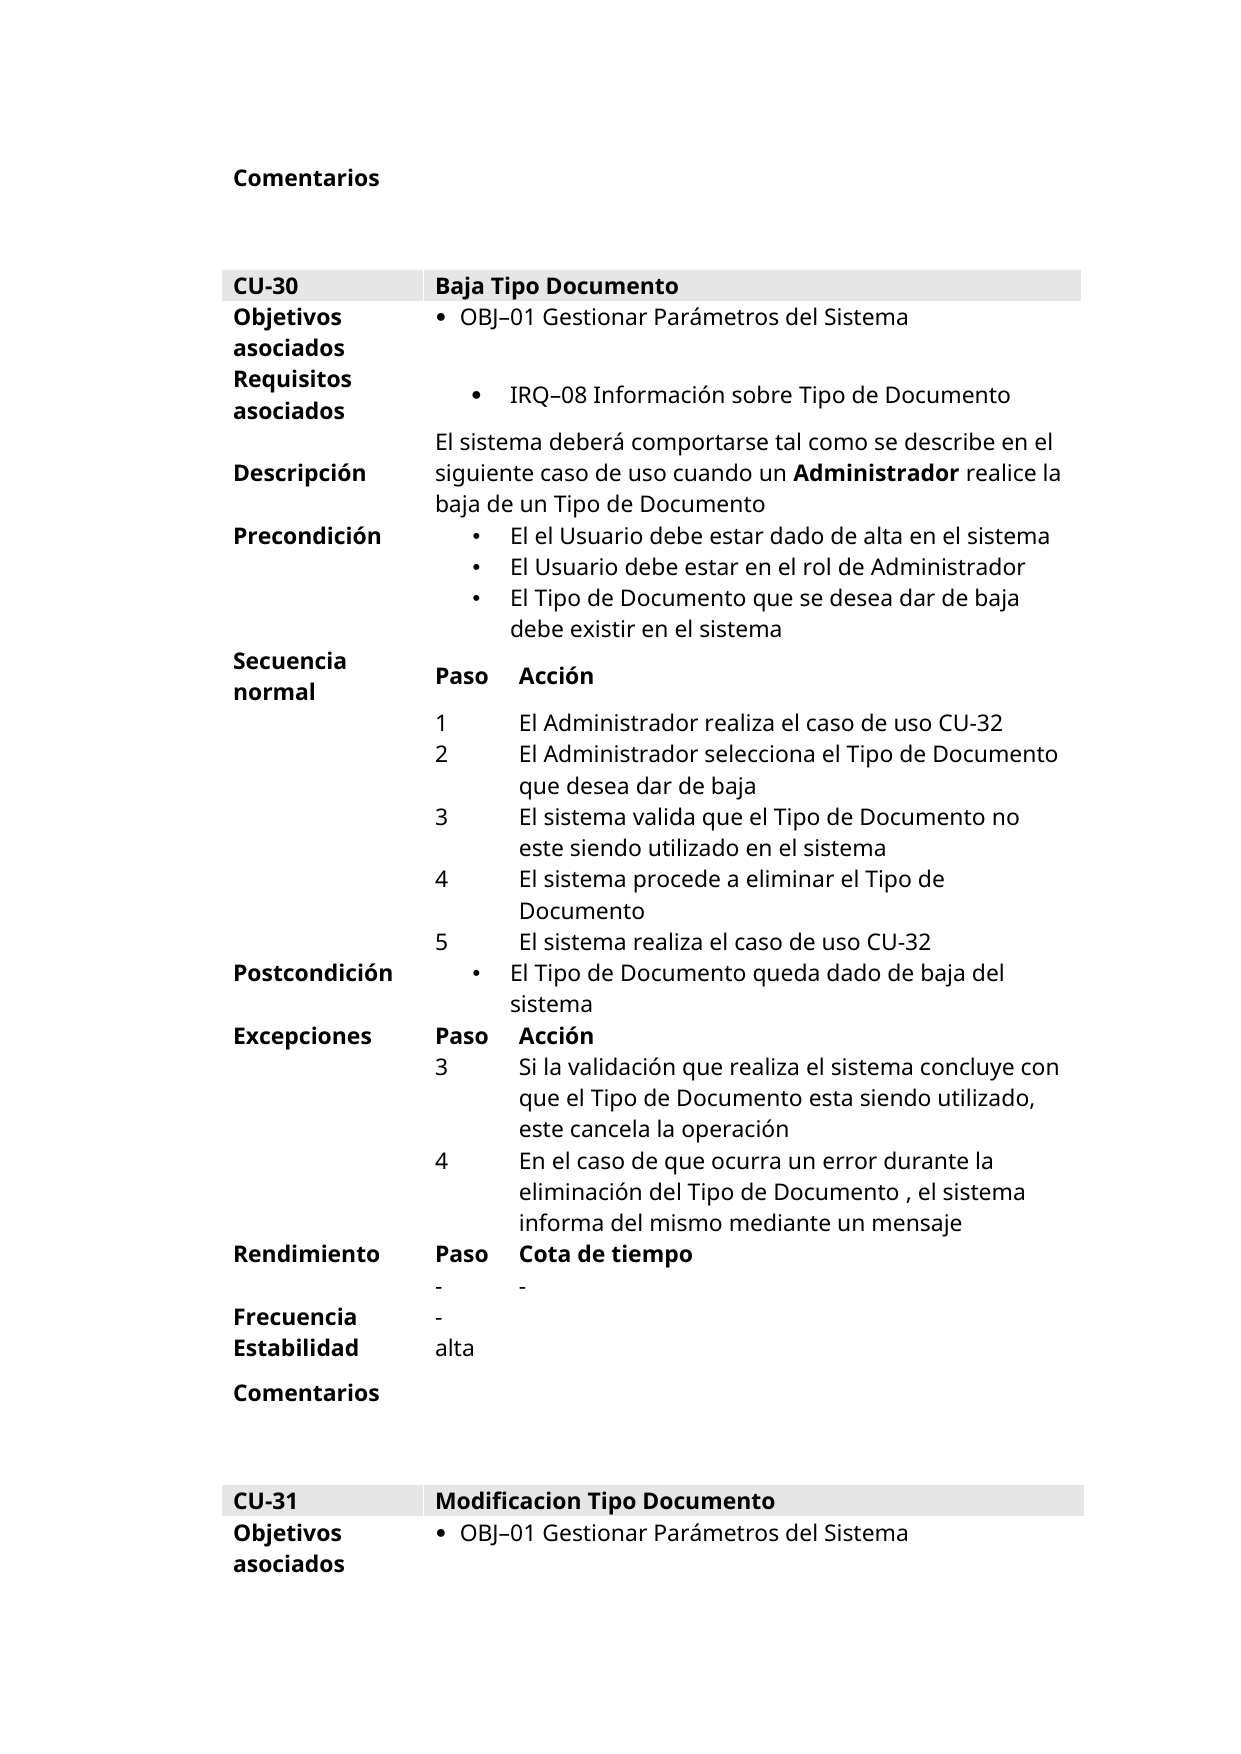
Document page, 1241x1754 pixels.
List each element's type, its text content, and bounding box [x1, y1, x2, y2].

table_cell Paso [424, 1020, 507, 1051]
table_header CU-31 [222, 1485, 423, 1516]
table_cell alta [424, 1332, 1081, 1363]
table_header Baja Tipo Documento [424, 270, 1081, 301]
table_cell Comentarios [222, 148, 423, 207]
table_cell El sistema valida que el Tipo de Documento no este siendo utilizado en el sistema [508, 801, 1081, 863]
table_cell Descripción [222, 426, 423, 519]
table_cell 2 [424, 738, 507, 801]
table_cell [222, 1270, 423, 1301]
table_cell Secuencia normal [222, 645, 423, 707]
table_cell [222, 1051, 423, 1238]
table_cell El Administrador selecciona el Tipo de Documento que desea dar de baja [508, 738, 1081, 801]
table_cell Paso [424, 1238, 507, 1269]
table_cell [424, 148, 1081, 207]
table_cell En el caso de que ocurra un error durante la eliminación del Tipo de Documento , el sistema informa del mismo mediante un mensaje [508, 1145, 1081, 1238]
table_header CU-30 [222, 270, 423, 301]
table_cell El el Usuario debe estar dado de alta en el sistema El Usuario debe estar en el rol de Administrador El Tipo de Documento que se desea dar de baja debe existir en el sistema [424, 520, 1081, 644]
table_cell 4 [424, 1145, 507, 1238]
table_cell El Tipo de Documento queda dado de baja del sistema [424, 957, 1081, 1019]
table_cell El Administrador realiza el caso de uso CU-32 [508, 707, 1081, 738]
table_cell Estabilidad [222, 1332, 423, 1363]
table_cell El sistema procede a eliminar el Tipo de Documento [508, 863, 1081, 926]
table_cell Precondición [222, 520, 423, 644]
table_cell 4 [424, 863, 507, 926]
table_cell Cota de tiempo [508, 1238, 1081, 1269]
table_header Modificacion Tipo Documento [424, 1485, 1084, 1516]
table_cell [222, 707, 423, 957]
table_cell OBJ–01 Gestionar Parámetros del Sistema [424, 1516, 1084, 1579]
table_cell Requisitos asociados [222, 363, 423, 426]
table_cell Si la validación que realiza el sistema concluye con que el Tipo de Documento esta siendo utilizado, este cancela la operación [508, 1051, 1081, 1144]
table_cell Postcondición [222, 957, 423, 1019]
table_cell - [508, 1270, 1081, 1301]
table_cell [424, 1363, 1081, 1423]
table_cell IRQ–08 Información sobre Tipo de Documento [424, 363, 1081, 426]
table_cell El sistema realiza el caso de uso CU-32 [508, 926, 1081, 957]
table_cell Frecuencia [222, 1301, 423, 1332]
table_cell Excepciones [222, 1020, 423, 1051]
table_cell El sistema deberá comportarse tal como se describe en el siguiente caso de uso cuando un Administrador realice la baja de un Tipo de Documento [424, 426, 1081, 519]
table_cell OBJ–01 Gestionar Parámetros del Sistema [424, 301, 1081, 363]
table_cell Objetivos asociados [222, 1516, 423, 1579]
table_cell Objetivos asociados [222, 301, 423, 363]
table_cell 5 [424, 926, 507, 957]
table_cell Comentarios [222, 1363, 423, 1423]
table_cell Acción [508, 645, 1081, 707]
table_cell Rendimiento [222, 1238, 423, 1269]
table_cell Paso [424, 645, 507, 707]
table_cell - [424, 1301, 1081, 1332]
table_cell 1 [424, 707, 507, 738]
table_cell - [424, 1270, 507, 1301]
table_cell Acción [508, 1020, 1081, 1051]
table_cell 3 [424, 1051, 507, 1144]
table_cell 3 [424, 801, 507, 863]
